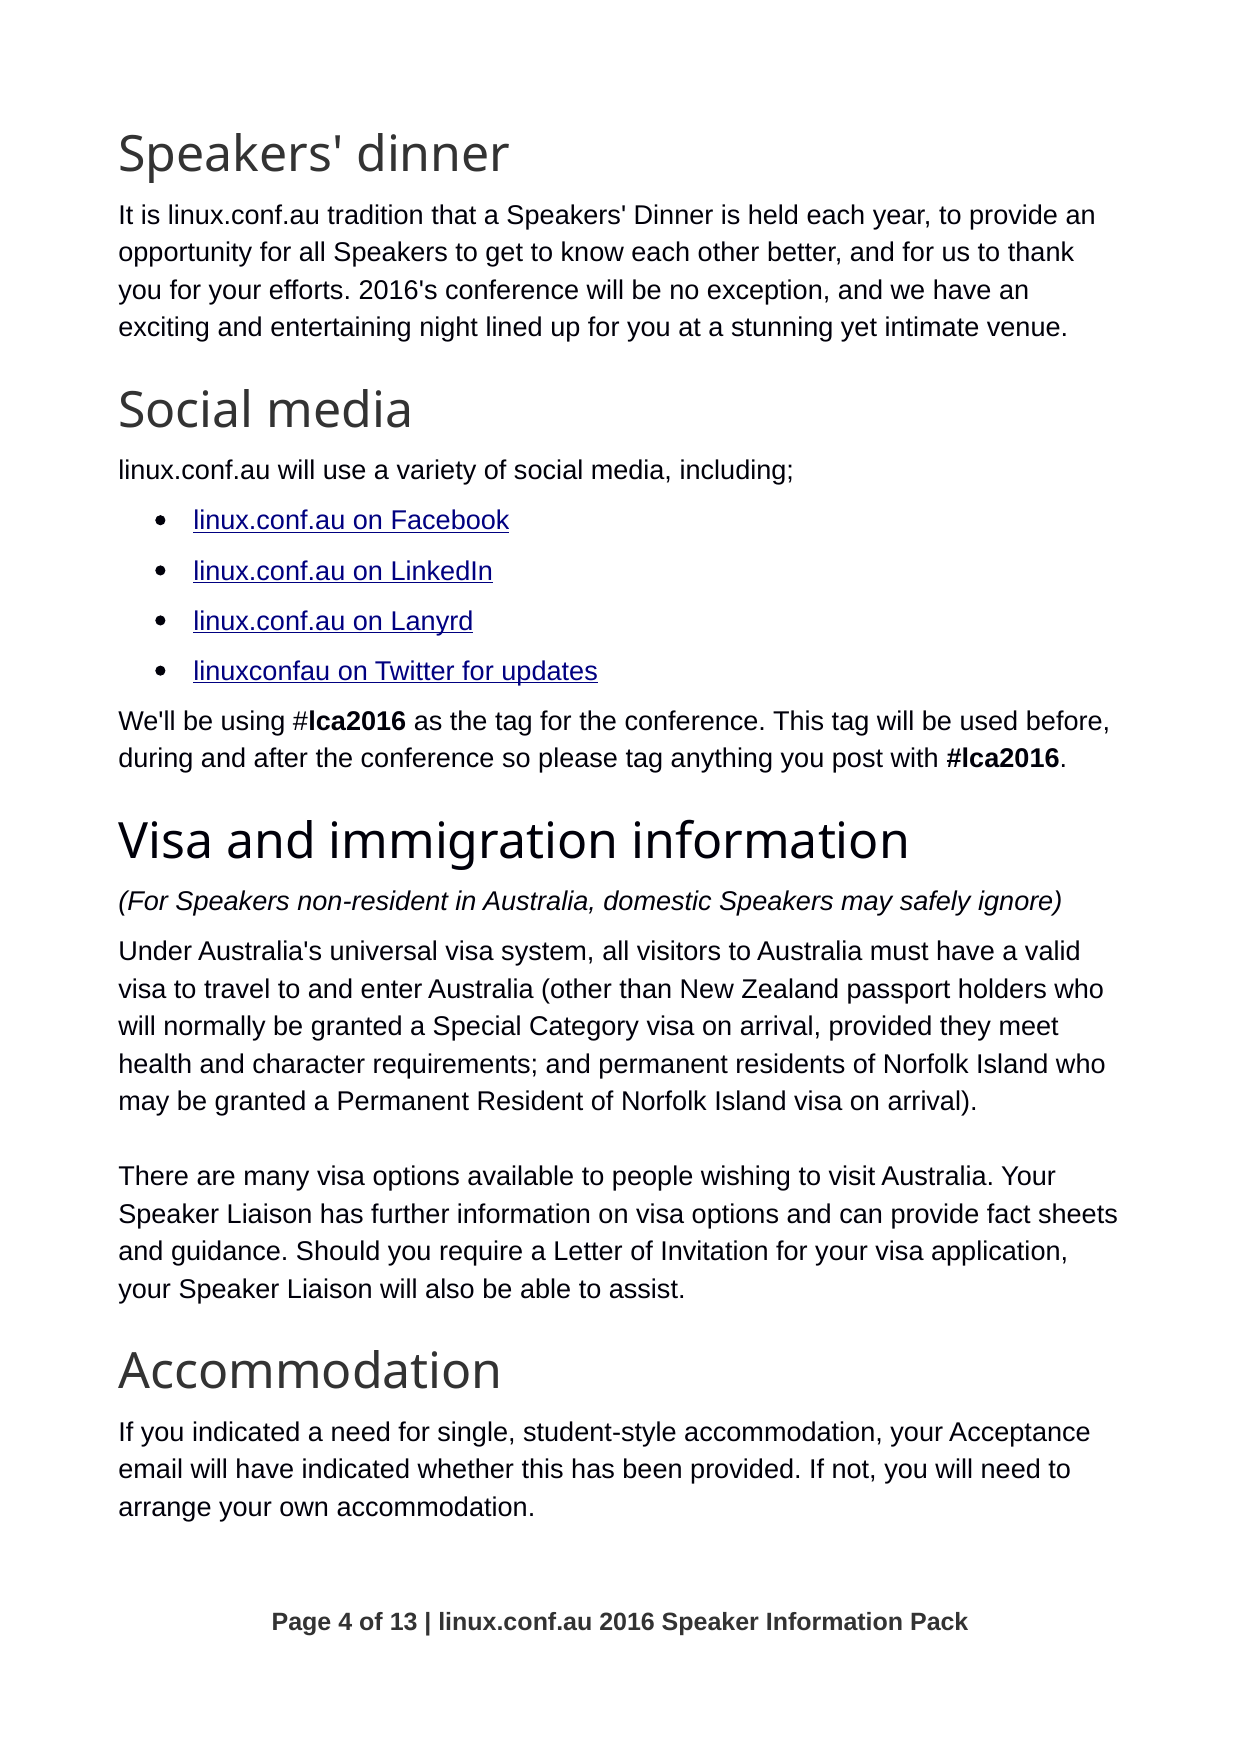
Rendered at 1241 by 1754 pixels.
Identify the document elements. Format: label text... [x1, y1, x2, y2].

text linux.conf.au will use a variety of social media, including; [118, 454, 1122, 486]
list linux.conf.au on LinkedIn [156, 554, 1122, 586]
text It is linux.conf.au tradition that a Speakers' Dinner is held each year, to provide an opportunity for all Speakers to get to know each other better, and for us to thank you for your efforts. 2016's conference will be no exception, and we have an exciting and entertaining night lined up for you at a stunning yet intimate venue. [118, 199, 1122, 342]
text We'll be using #lca2016 as the tag for the conference. This tag will be used before, during and after the conference so please tag anything you post with #lca2016. [118, 705, 1122, 773]
text If you indicated a need for single, student-style accommodation, your Acceptance email will have indicated whether this has been provided. If not, you will need to arrange your own accommodation. [118, 1416, 1122, 1522]
list linux.conf.au on Facebook [156, 504, 1122, 536]
subtitle Social media [118, 374, 1122, 442]
list linux.conf.au on Lanyrd [156, 604, 1122, 636]
list linuxconfau on Twitter for updates [156, 655, 1122, 686]
subtitle Speakers' dinner [118, 118, 1122, 186]
text (For Speakers non-resident in Australia, domestic Speakers may safely ignore) [118, 885, 1122, 917]
text Under Australia's universal visa system, all visitors to Australia must have a valid visa to travel to and enter Australia (other than New Zealand passport holders who will normally be granted a Special Category visa on arrival, provided they meet health and character requirements; and permanent residents of Norfolk Island who may be granted a Permanent Resident of Norfolk Island visa on arrival). There are many visa options available to people wishing to visit Australia. Your Speaker Liaison has further information on visa options and can provide fact sheets and guidance. Should you require a Letter of Invitation for your visa application, your Speaker Liaison will also be able to assist. [118, 935, 1122, 1304]
subtitle Accommodation [118, 1335, 1122, 1403]
subtitle Visa and immigration information [118, 805, 1122, 873]
